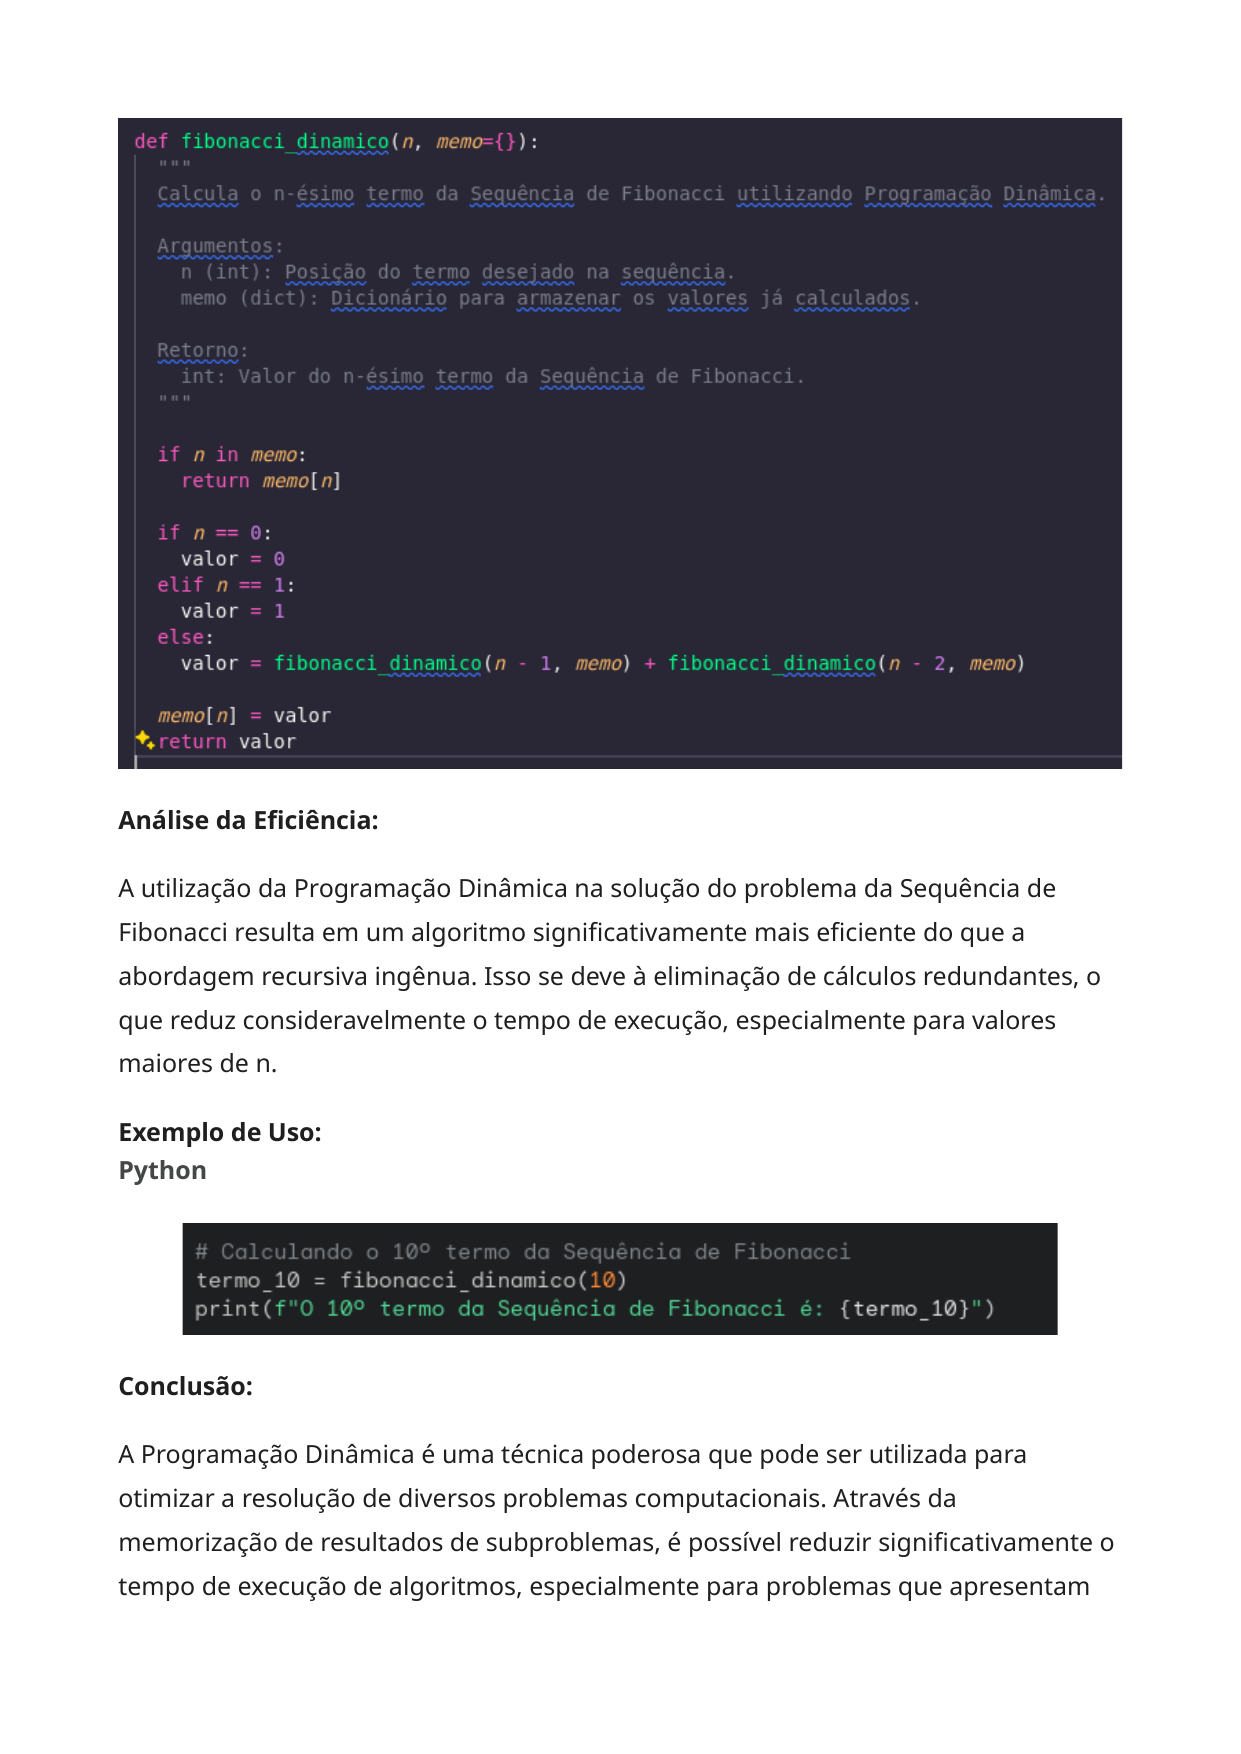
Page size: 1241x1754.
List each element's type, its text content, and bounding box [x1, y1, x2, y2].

text Python [118, 1149, 1122, 1186]
picture [182, 1223, 1058, 1335]
picture [118, 118, 1123, 769]
text A Programação Dinâmica é uma técnica poderosa que pode ser utilizada para otimizar a resolução de diversos problemas computacionais. Através da memorização de resultados de subproblemas, é possível reduzir significativamente o tempo de execução de algoritmos, especialmente para problemas que apresentam [118, 1427, 1122, 1602]
text Conclusão: [118, 1358, 1122, 1402]
text A utilização da Programação Dinâmica na solução do problema da Sequência de Fibonacci resulta em um algoritmo significativamente mais eficiente do que a abordagem recursiva ingênua. Isso se deve à eliminação de cálculos redundantes, o que reduz consideravelmente o tempo de execução, especialmente para valores maiores de n. [118, 861, 1122, 1080]
text Análise da Eficiência: [118, 793, 1122, 836]
text Exemplo de Uso: [118, 1105, 1122, 1149]
